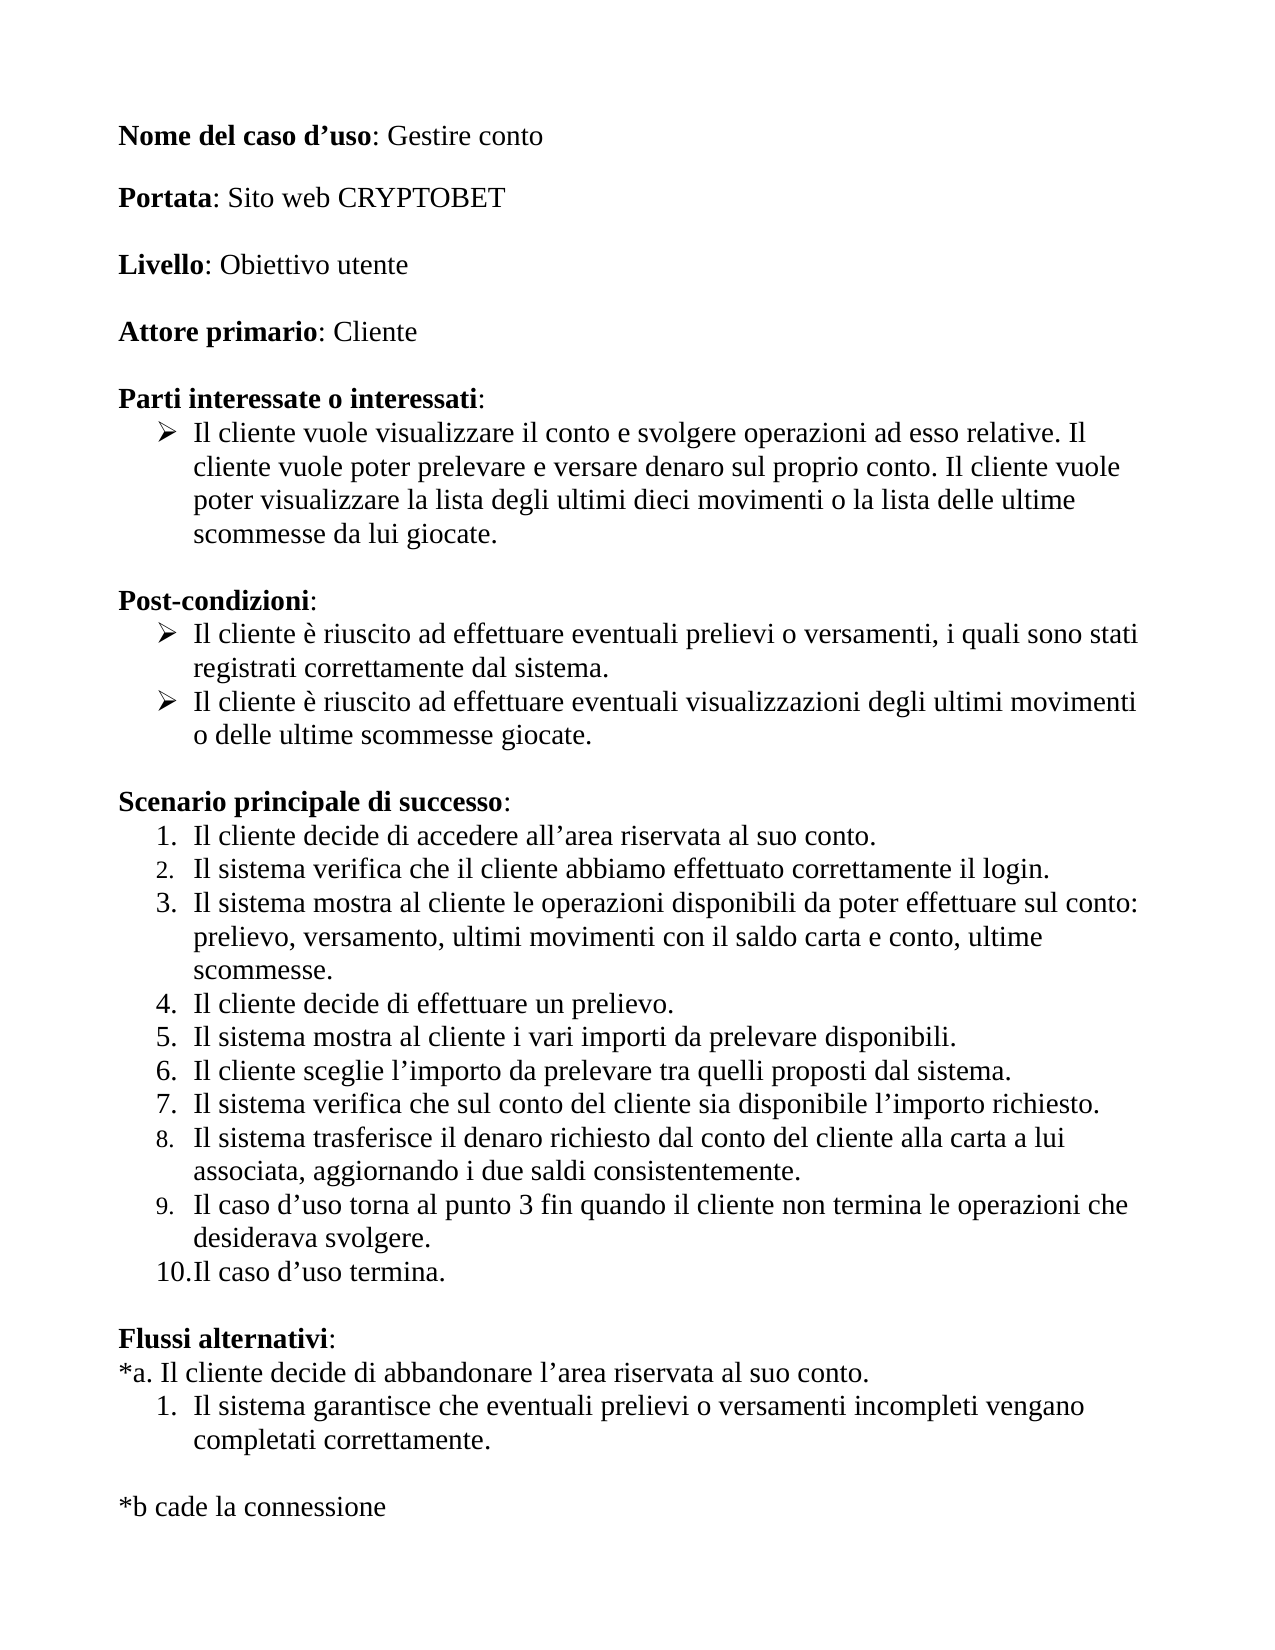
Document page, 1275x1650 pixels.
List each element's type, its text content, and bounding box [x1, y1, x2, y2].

text Scenario principale di successo: [118, 784, 1157, 818]
text *a. Il cliente decide di abbandonare l’area riservata al suo conto. [118, 1355, 1157, 1388]
text Post-condizioni: [118, 583, 1157, 617]
list Il cliente vuole visualizzare il conto e svolgere operazioni ad esso relative. Il cliente vuole poter prelevare e versare denaro sul proprio conto. Il cliente vuole poter visualizzare la lista degli ultimi dieci movimenti o la lista delle ultime scommesse da lui giocate. [156, 415, 1157, 549]
text Livello: Obiettivo utente [118, 247, 1157, 281]
list Il sistema verifica che il cliente abbiamo effettuato correttamente il login. [156, 852, 1157, 885]
text Nome del caso d’uso: Gestire conto [118, 118, 1157, 152]
list Il cliente è riuscito ad effettuare eventuali visualizzazioni degli ultimi movimenti o delle ultime scommesse giocate. [156, 684, 1157, 751]
list Il cliente sceglie l’importo da prelevare tra quelli proposti dal sistema. [156, 1053, 1157, 1086]
text Portata: Sito web CRYPTOBET [118, 180, 1157, 214]
list Il cliente decide di effettuare un prelievo. [156, 986, 1157, 1019]
list Il sistema verifica che sul conto del cliente sia disponibile l’importo richiesto. [156, 1086, 1157, 1120]
list Il sistema trasferisce il denaro richiesto dal conto del cliente alla carta a lui associata, aggiornando i due saldi consistentemente. [156, 1120, 1157, 1187]
text Attore primario: Cliente [118, 314, 1157, 348]
list Il cliente è riuscito ad effettuare eventuali prelievi o versamenti, i quali sono stati registrati correttamente dal sistema. [156, 617, 1157, 684]
text Flussi alternativi: [118, 1321, 1157, 1355]
text *b cade la connessione [118, 1489, 1157, 1522]
list Il caso d’uso termina. [156, 1254, 1157, 1288]
list Il caso d’uso torna al punto 3 fin quando il cliente non termina le operazioni che desiderava svolgere. [156, 1187, 1157, 1254]
list Il cliente decide di accedere all’area riservata al suo conto. [156, 818, 1157, 852]
list Il sistema garantisce che eventuali prelievi o versamenti incompleti vengano completati correttamente. [156, 1388, 1157, 1455]
list Il sistema mostra al cliente i vari importi da prelevare disponibili. [156, 1019, 1157, 1053]
text Parti interessate o interessati: [118, 382, 1157, 415]
list Il sistema mostra al cliente le operazioni disponibili da poter effettuare sul conto: prelievo, versamento, ultimi movimenti con il saldo carta e conto, ultime scommesse. [156, 885, 1157, 986]
